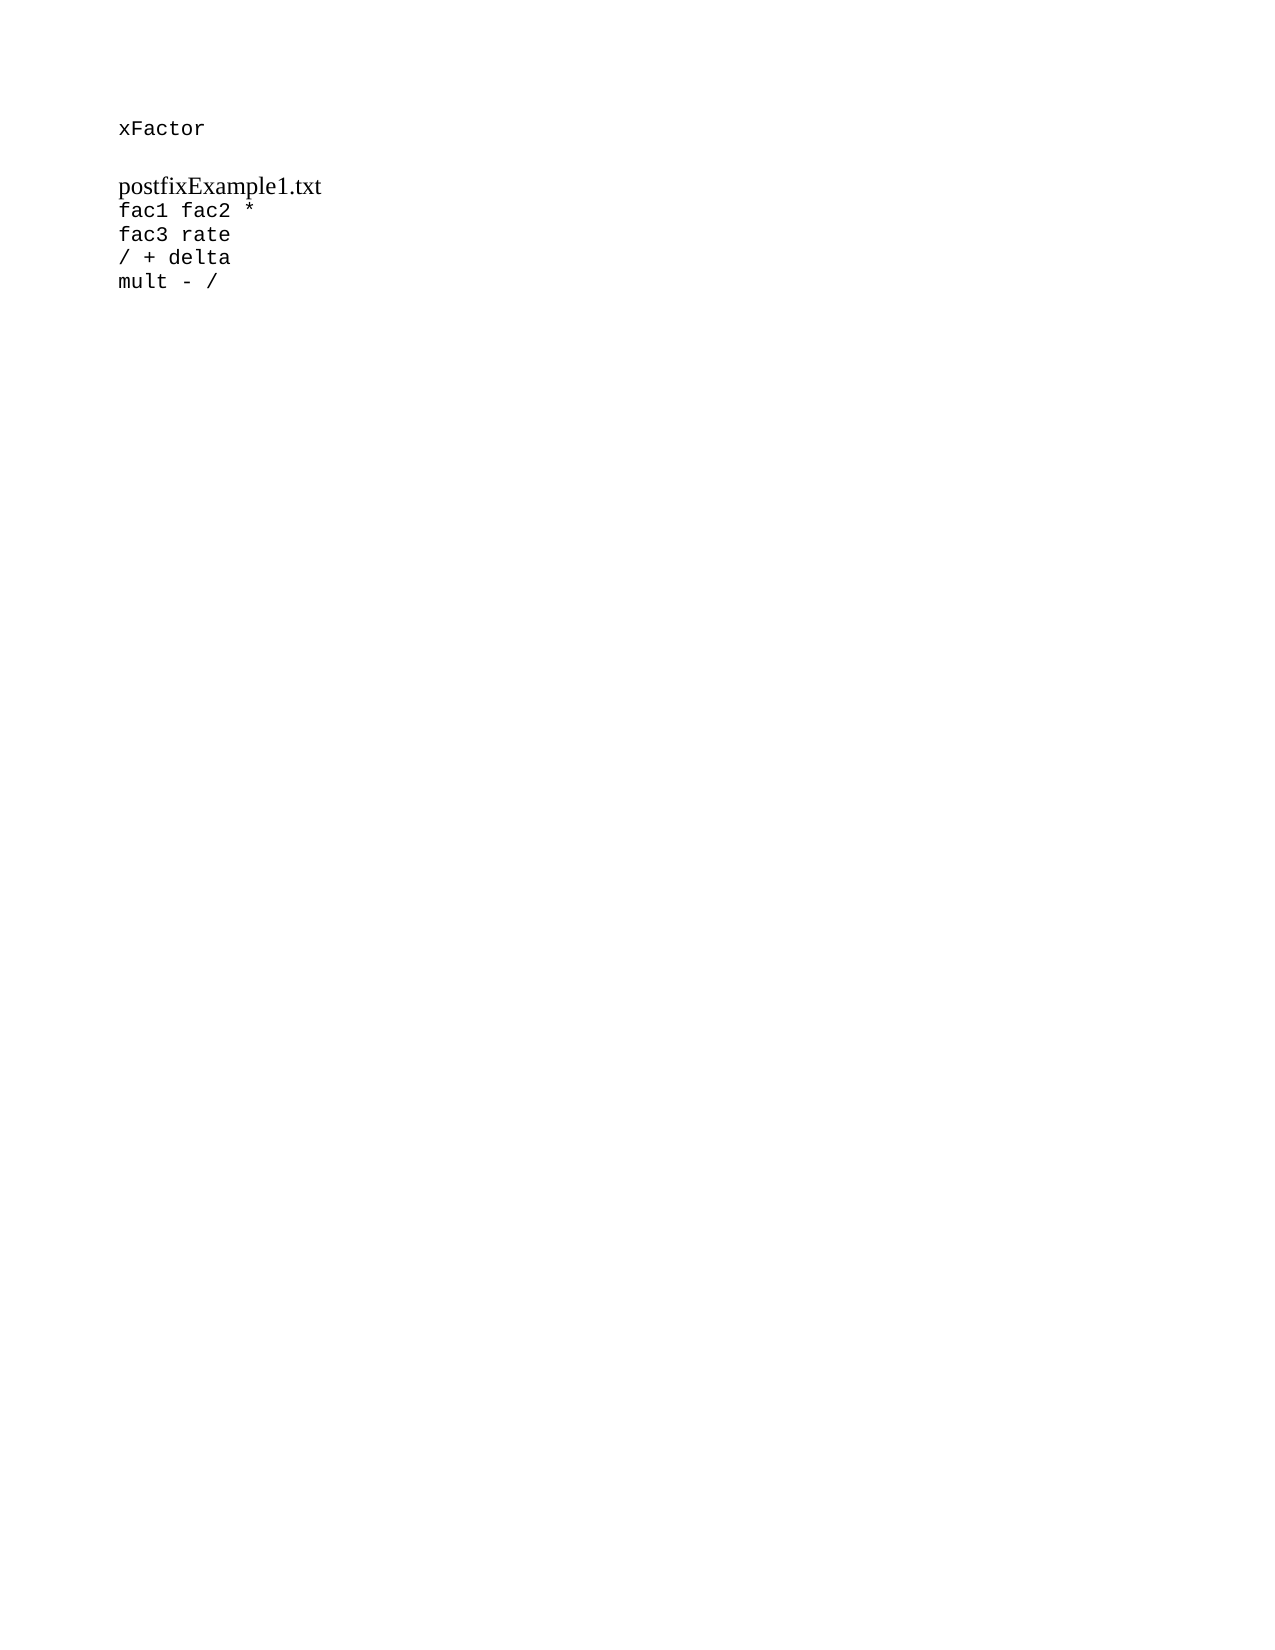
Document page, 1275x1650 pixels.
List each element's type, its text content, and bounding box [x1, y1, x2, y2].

text postfixExample1.txt [118, 171, 1157, 200]
text fac3 rate [118, 224, 1157, 247]
text fac1 fac2 * [118, 200, 1157, 224]
text mult - / [118, 271, 1157, 294]
text xFactor [118, 118, 1157, 142]
text / + delta [118, 247, 1157, 271]
